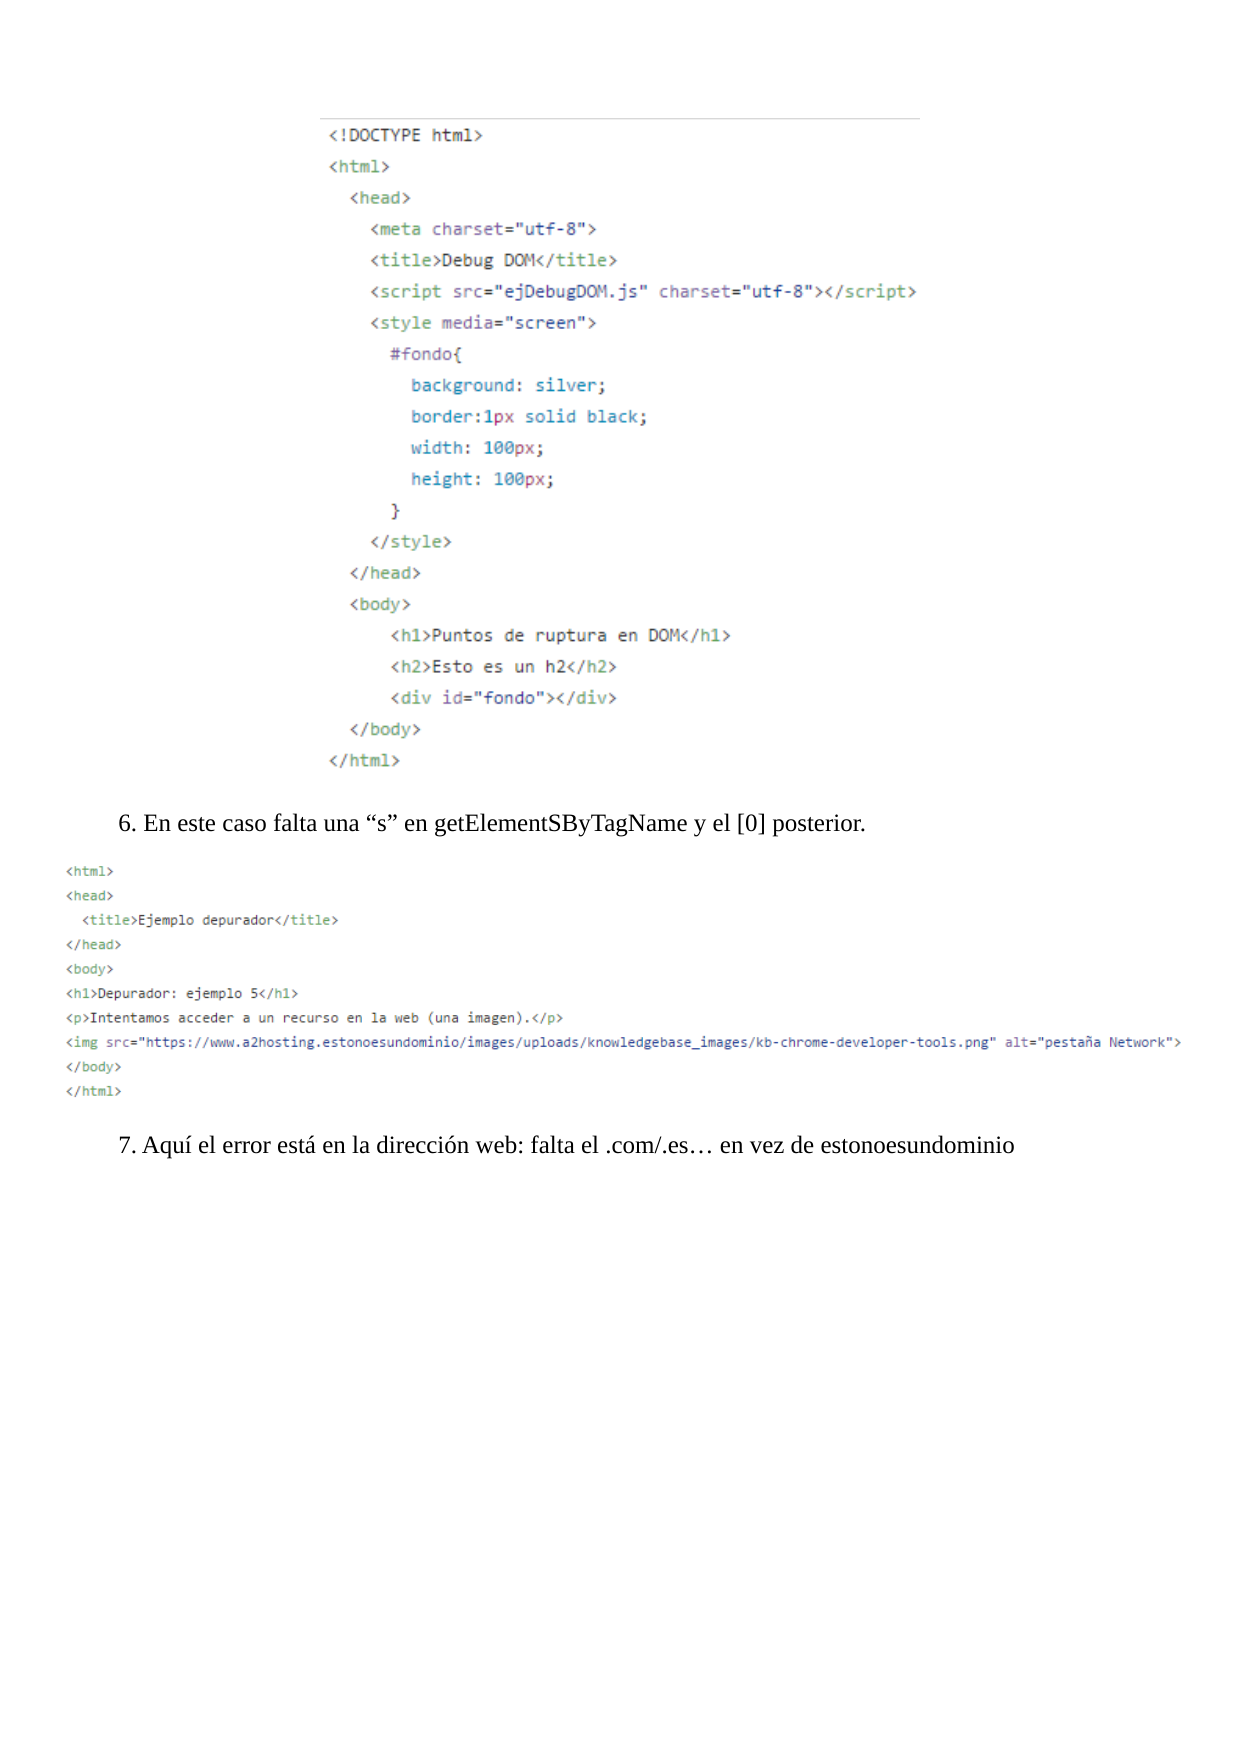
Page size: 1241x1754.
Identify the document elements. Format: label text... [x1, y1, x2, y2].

text 7. Aquí el error está en la dirección web: falta el .com/.es… en vez de estonoesundominio [118, 1130, 1122, 1159]
text 6. En este caso falta una “s” en getElementSByTagName y el [0] posterior. [118, 808, 1122, 837]
picture [320, 118, 920, 776]
picture [59, 865, 1182, 1102]
